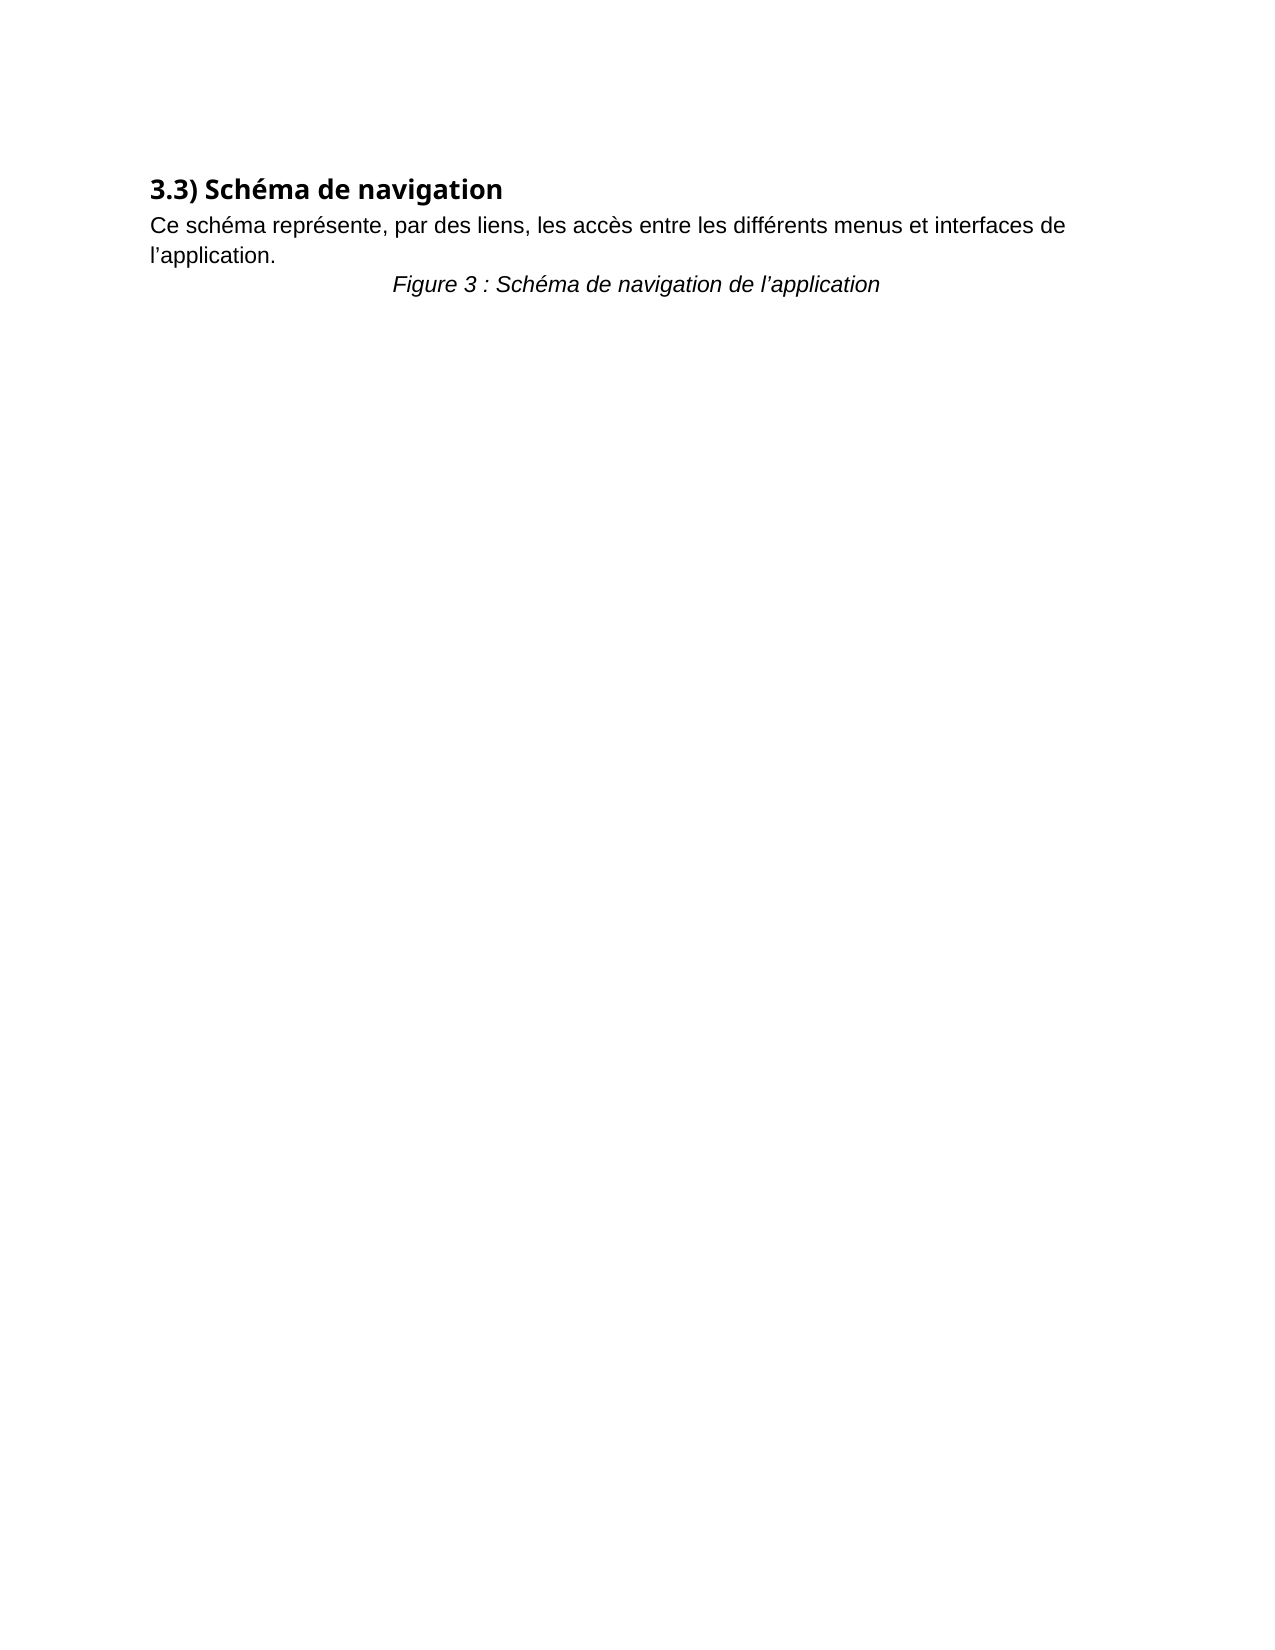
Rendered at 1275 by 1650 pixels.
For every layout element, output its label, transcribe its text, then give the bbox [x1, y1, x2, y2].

text Figure 3 : Schéma de navigation de l’application [150, 272, 1125, 298]
text Ce schéma représente, par des liens, les accès entre les différents menus et interfaces de l’application. [150, 213, 1125, 268]
subtitle 3.3) Schéma de navigation [150, 171, 1125, 208]
